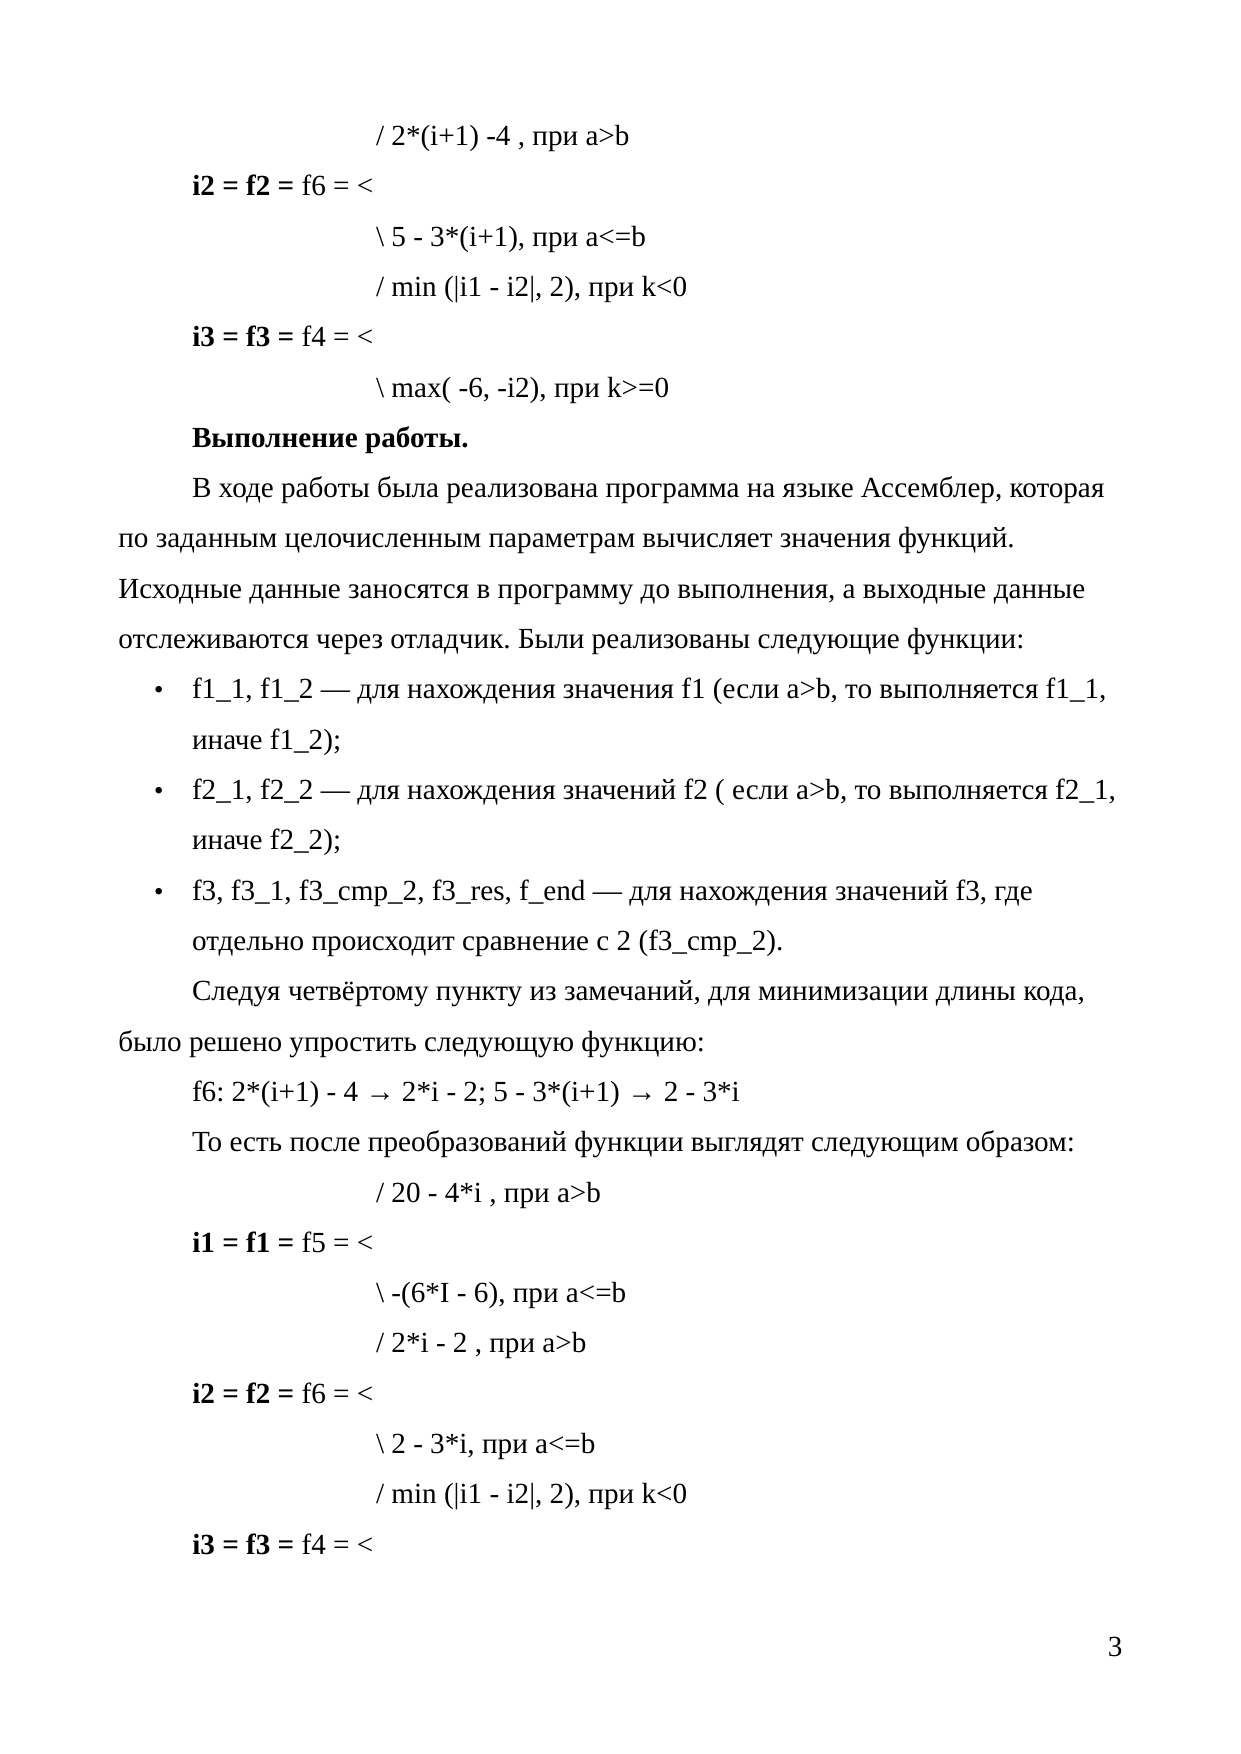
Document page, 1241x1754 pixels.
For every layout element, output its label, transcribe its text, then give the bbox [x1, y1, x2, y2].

text i3 = f3 = f4 = < [192, 1527, 1122, 1560]
text \ -(6*I - 6), при a<=b [192, 1275, 1122, 1309]
text / min (|i1 - i2|, 2), при k<0 [192, 269, 1122, 303]
text i1 = f1 = f5 = < [192, 1225, 1122, 1258]
subtitle То есть после преобразований функции выглядят следующим образом: [118, 1124, 1122, 1158]
subtitle Выполнение работы. [118, 420, 1122, 453]
subtitle Исходные данные заносятся в программу до выполнения, а выходные данные [118, 571, 1122, 604]
text / 2*(i+1) -4 , при a>b [192, 118, 1122, 152]
subtitle В ходе работы была реализована программа на языке Ассемблер, которая [118, 470, 1122, 504]
text \ max( -6, -i2), при k>=0 [192, 370, 1122, 403]
subtitle f2_1, f2_2 — для нахождения значений f2 ( если a>b, то выполняется f2_1, иначе f2_2); [154, 772, 1122, 856]
subtitle Следуя четвёртому пункту из замечаний, для минимизации длины кода, было решено упростить следующую функцию: [118, 973, 1122, 1057]
subtitle отслеживаются через отладчик. Были реализованы следующие функции: [118, 621, 1122, 655]
text \ 2 - 3*i, при a<=b [192, 1426, 1122, 1460]
text \ 5 - 3*(i+1), при a<=b [192, 219, 1122, 252]
text / 2*i - 2 , при a>b [192, 1326, 1122, 1359]
text i3 = f3 = f4 = < [192, 319, 1122, 353]
subtitle f6: 2*(i+1) - 4 → 2*i - 2; 5 - 3*(i+1) → 2 - 3*i [118, 1074, 1122, 1108]
text / min (|i1 - i2|, 2), при k<0 [192, 1477, 1122, 1510]
subtitle по заданным целочисленным параметрам вычисляет значения функций. [118, 521, 1122, 554]
text i2 = f2 = f6 = < [192, 168, 1122, 202]
subtitle f3, f3_1, f3_cmp_2, f3_res, f_end — для нахождения значений f3, где отдельно происходит сравнение с 2 (f3_cmp_2). [154, 873, 1122, 957]
subtitle / 20 - 4*i , при a>b [118, 1175, 1122, 1208]
text i2 = f2 = f6 = < [192, 1376, 1122, 1409]
subtitle f1_1, f1_2 — для нахождения значения f1 (если a>b, то выполняется f1_1, иначе f1_2); [154, 672, 1122, 755]
